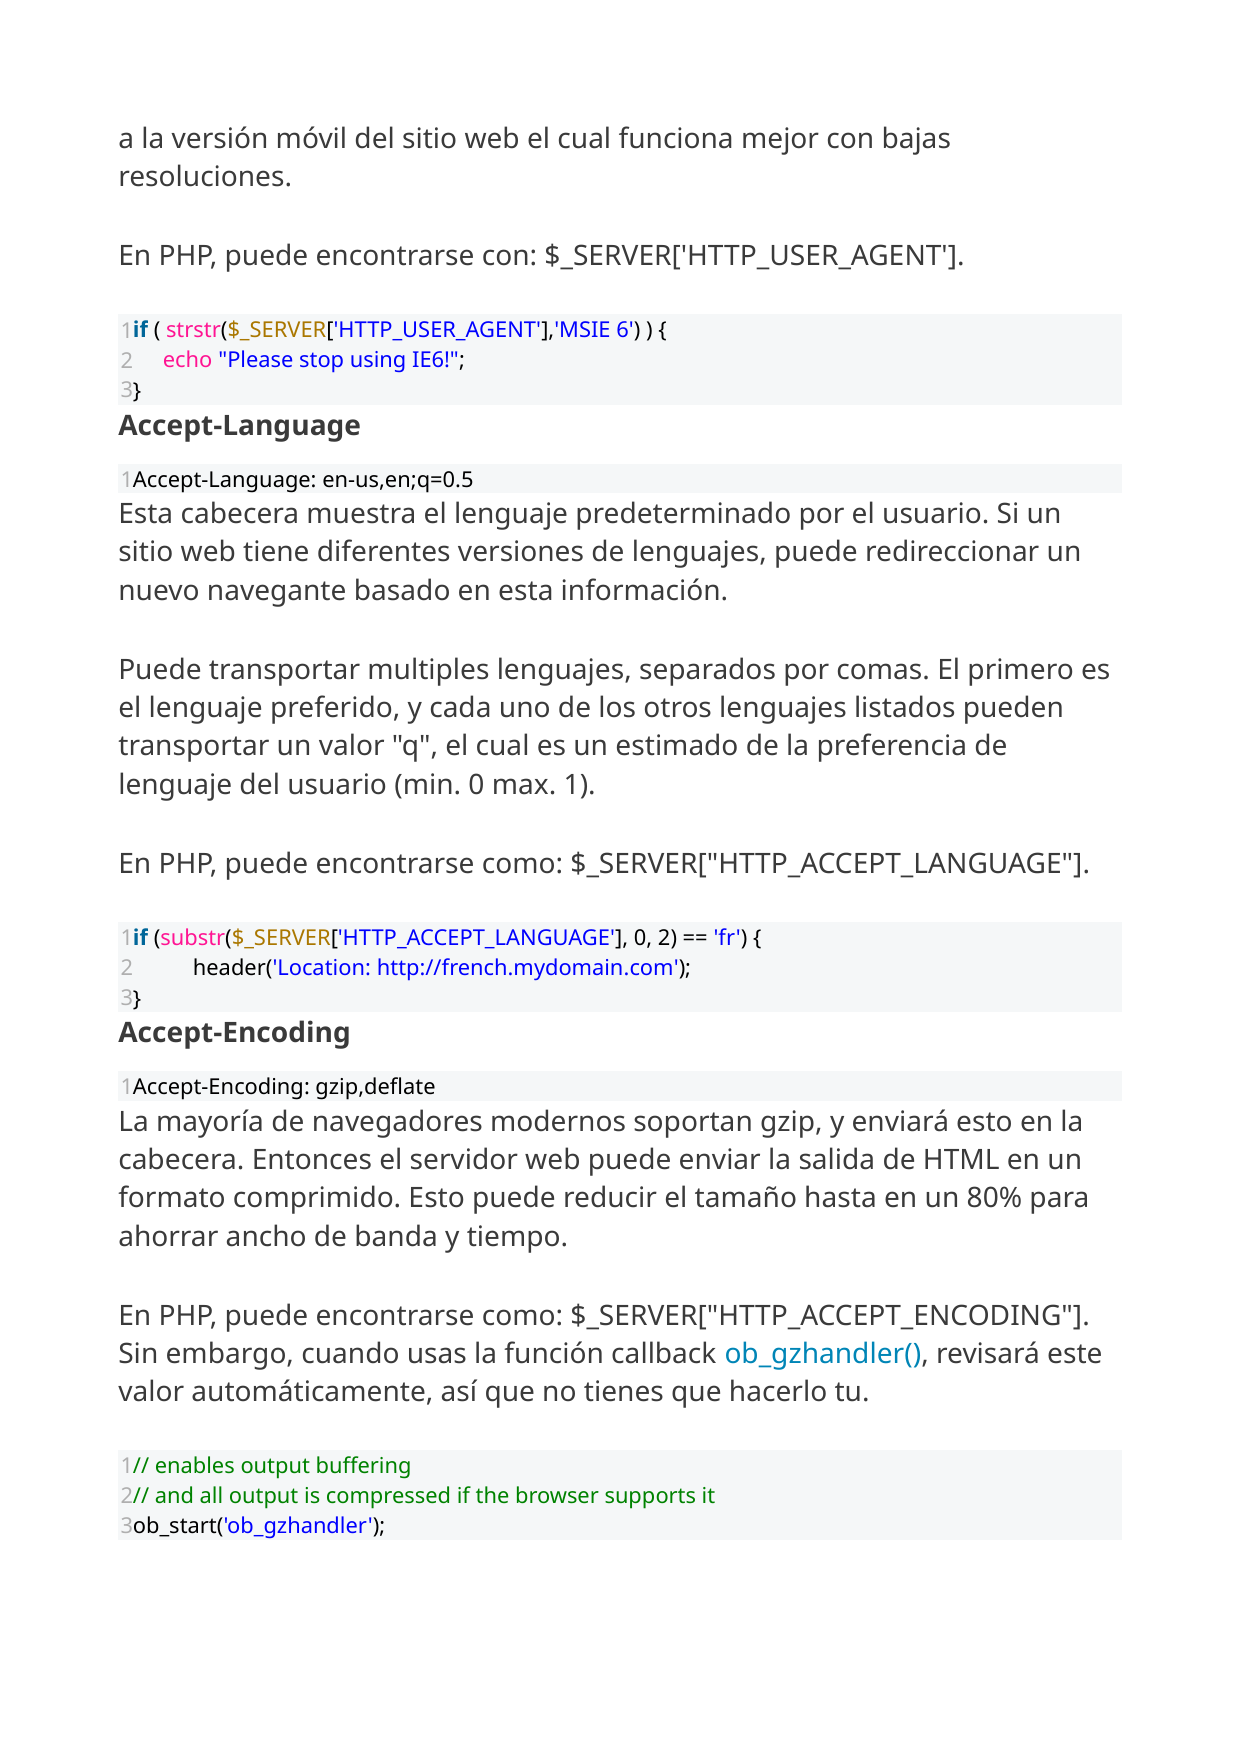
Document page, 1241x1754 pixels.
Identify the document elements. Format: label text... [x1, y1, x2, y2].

table_header 1 2 3 [118, 314, 133, 405]
text La mayoría de navegadores modernos soportan gzip, y enviará esto en la cabecera. Entonces el servidor web puede enviar la salida de HTML en un formato comprimido. Esto puede reducir el tamaño hasta en un 80% para ahorrar ancho de banda y tiempo. [118, 1101, 1122, 1254]
text a la versión móvil del sitio web el cual funciona mejor con bajas resoluciones. [118, 118, 1122, 195]
text Esta cabecera muestra el lenguaje predeterminado por el usuario. Si un sitio web tiene diferentes versiones de lenguajes, puede redireccionar un nuevo navegante basado en esta información. [118, 493, 1122, 608]
table_header 1 [118, 464, 133, 493]
text En PHP, puede encontrarse como: $_SERVER["HTTP_ACCEPT_ENCODING"]. Sin embargo, cuando usas la función callback ob_gzhandler(), revisará este valor automáticamente, así que no tienes que hacerlo tu. [118, 1295, 1122, 1410]
text Puede transportar multiples lenguajes, separados por comas. El primero es el lenguaje preferido, y cada uno de los otros lenguajes listados pueden transportar un valor "q", el cual es un estimado de la preferencia de lenguaje del usuario (min. 0 max. 1). [118, 649, 1122, 802]
subtitle Accept-Language [118, 405, 1122, 443]
table_header Accept-Encoding: gzip,deflate [133, 1071, 512, 1101]
table_header 1 2 3 [118, 1450, 133, 1540]
text En PHP, puede encontrarse como: $_SERVER["HTTP_ACCEPT_LANGUAGE"]. [118, 843, 1122, 881]
table_header if (substr($_SERVER['HTTP_ACCEPT_LANGUAGE'], 0, 2) == 'fr') { header('Location: http://french.mydomain.com'); } [133, 922, 922, 1012]
table_header // enables output buffering // and all output is compressed if the browser supports it ob_start('ob_gzhandler'); [133, 1450, 884, 1540]
table_header 1 2 3 [118, 922, 133, 1012]
table_header 1 [118, 1071, 133, 1101]
subtitle Accept-Encoding [118, 1012, 1122, 1051]
text En PHP, puede encontrarse con: $_SERVER['HTTP_USER_AGENT']. [118, 235, 1122, 274]
table_header Accept-Language: en-us,en;q=0.5 [133, 464, 536, 493]
table_header if ( strstr($_SERVER['HTTP_USER_AGENT'],'MSIE 6') ) { echo "Please stop using IE6!"; } [133, 314, 818, 405]
